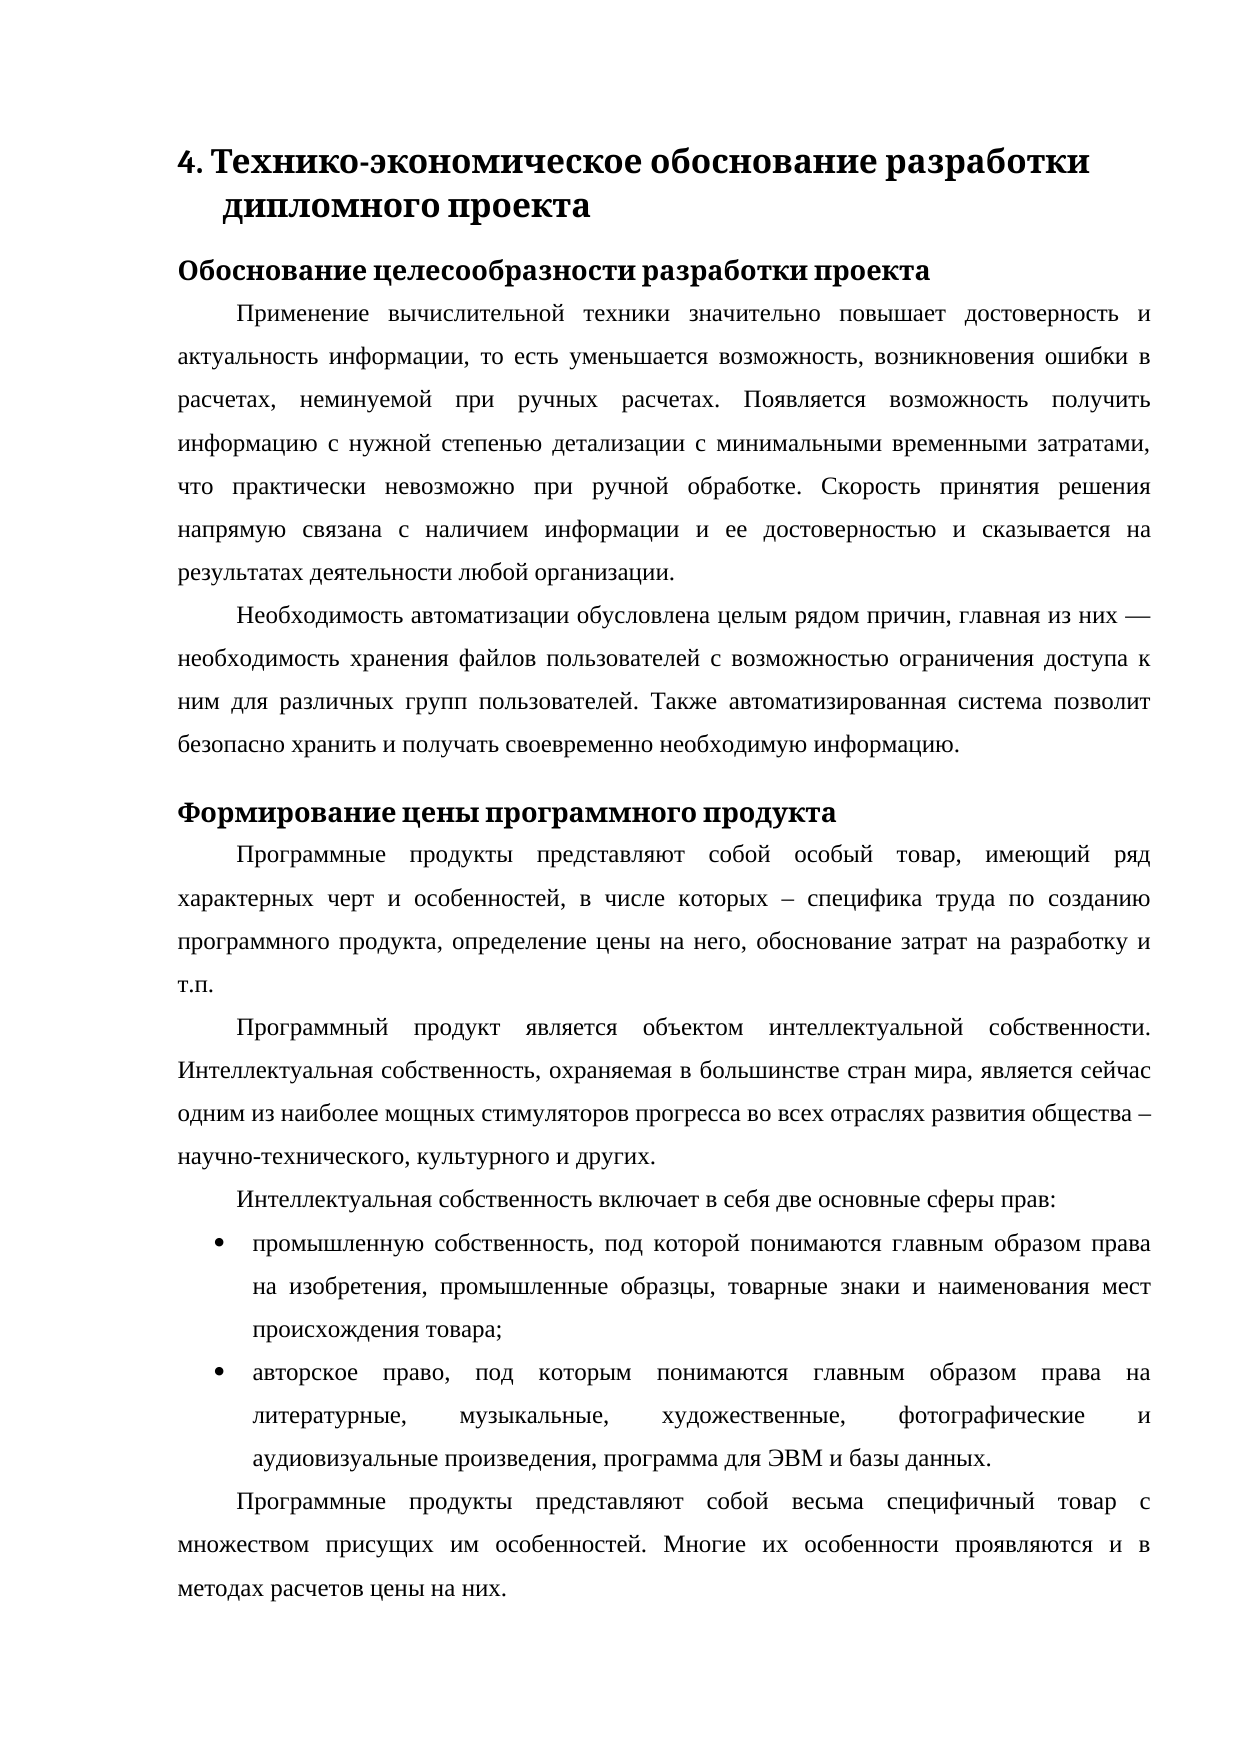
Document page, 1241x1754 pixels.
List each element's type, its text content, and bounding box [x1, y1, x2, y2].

text Необходимость автоматизации обусловлена целым рядом причин, главная из них — необходимость хранения файлов пользователей с возможностью ограничения доступа к ним для различных групп пользователей. Также автоматизированная система позволит безопасно хранить и получать своевременно необходимую информацию. [177, 600, 1152, 758]
subtitle Обоснование целесообразности разработки проекта [177, 256, 1152, 287]
subtitle Формирование цены программного продукта [177, 798, 1152, 829]
text Программный продукт является объектом интеллектуальной собственности. Интеллектуальная собственность, охраняемая в большинстве стран мира, является сейчас одним из наиболее мощных стимуляторов прогресса во всех отраслях развития общества – научно-технического, культурного и других. [177, 1012, 1152, 1170]
list авторское право, под которым понимаются главным образом права на литературные, музыкальные, художественные, фотографические и аудиовизуальные произведения, программа для ЭВМ и базы данных. [215, 1357, 1152, 1472]
list промышленную собственность, под которой понимаются главным образом права на изобретения, промышленные образцы, товарные знаки и наименования мест происхождения товара; [215, 1228, 1152, 1343]
text Программные продукты представляют собой особый товар, имеющий ряд характерных черт и особенностей, в числе которых – специфика труда по созданию программного продукта, определение цены на него, обоснование затрат на разработку и т.п. [177, 839, 1152, 998]
text Программные продукты представляют собой весьма специфичный товар с множеством присущих им особенностей. Многие их особенности проявляются и в методах расчетов цены на них. [177, 1486, 1152, 1601]
text Применение вычислительной техники значительно повышает достоверность и актуальность информации, то есть уменьшается возможность, возникновения ошибки в расчетах, неминуемой при ручных расчетах. Появляется возможность получить информацию с нужной степенью детализации с минимальными временными затратами, что практически невозможно при ручной обработке. Скорость принятия решения напрямую связана с наличием информации и ее достоверностью и сказывается на результатах деятельности любой организации. [177, 298, 1152, 586]
text Интеллектуальная собственность включает в себя две основные сферы прав: [177, 1184, 1152, 1213]
subtitle 4. Технико-экономическое обоснование разработки дипломного проекта [177, 143, 1152, 226]
